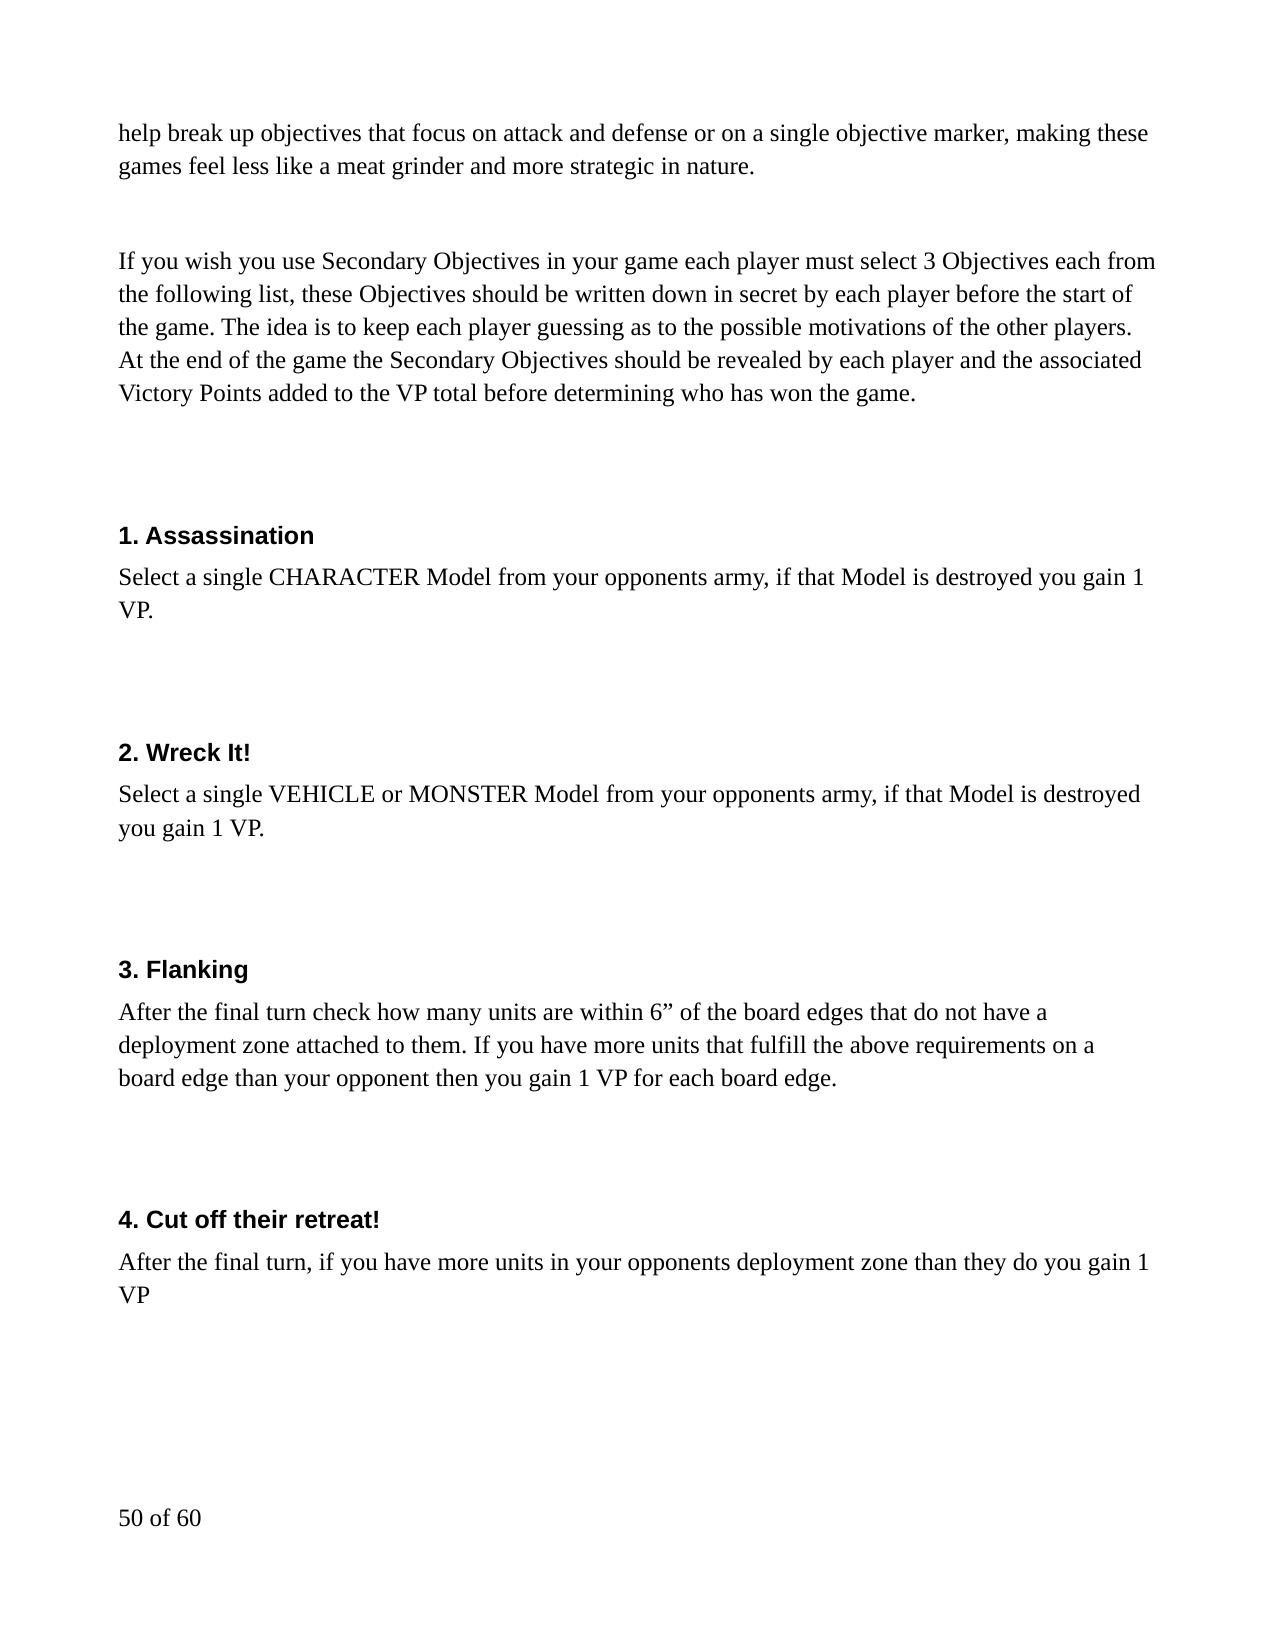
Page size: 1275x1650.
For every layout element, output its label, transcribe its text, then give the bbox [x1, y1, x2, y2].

text Select a single VEHICLE or MONSTER Model from your opponents army, if that Model is destroyed you gain 1 VP. [118, 779, 1157, 841]
subtitle . Wreck It! [118, 738, 1157, 767]
text help break up objectives that focus on attack and defense or on a single objective marker, making these games feel less like a meat grinder and more strategic in nature. [118, 118, 1157, 180]
text If you wish you use Secondary Objectives in your game each player must select 3 Objectives each from the following list, these Objectives should be written down in secret by each player before the start of the game. The idea is to keep each player guessing as to the possible motivations of the other players. At the end of the game the Secondary Objectives should be revealed by each player and the associated Victory Points added to the VP total before determining who has won the game. [118, 246, 1157, 407]
subtitle . Flanking [118, 955, 1157, 984]
subtitle . Assassination [118, 521, 1157, 550]
text After the final turn check how many units are within 6” of the board edges that do not have a deployment zone attached to them. If you have more units that fulfill the above requirements on a board edge than your opponent then you gain 1 VP for each board edge. [118, 997, 1157, 1091]
text Select a single CHARACTER Model from your opponents army, if that Model is destroyed you gain 1 VP. [118, 562, 1157, 624]
text After the final turn, if you have more units in your opponents deployment zone than they do you gain 1 VP [118, 1247, 1157, 1308]
subtitle . Cut off their retreat! [118, 1206, 1157, 1234]
